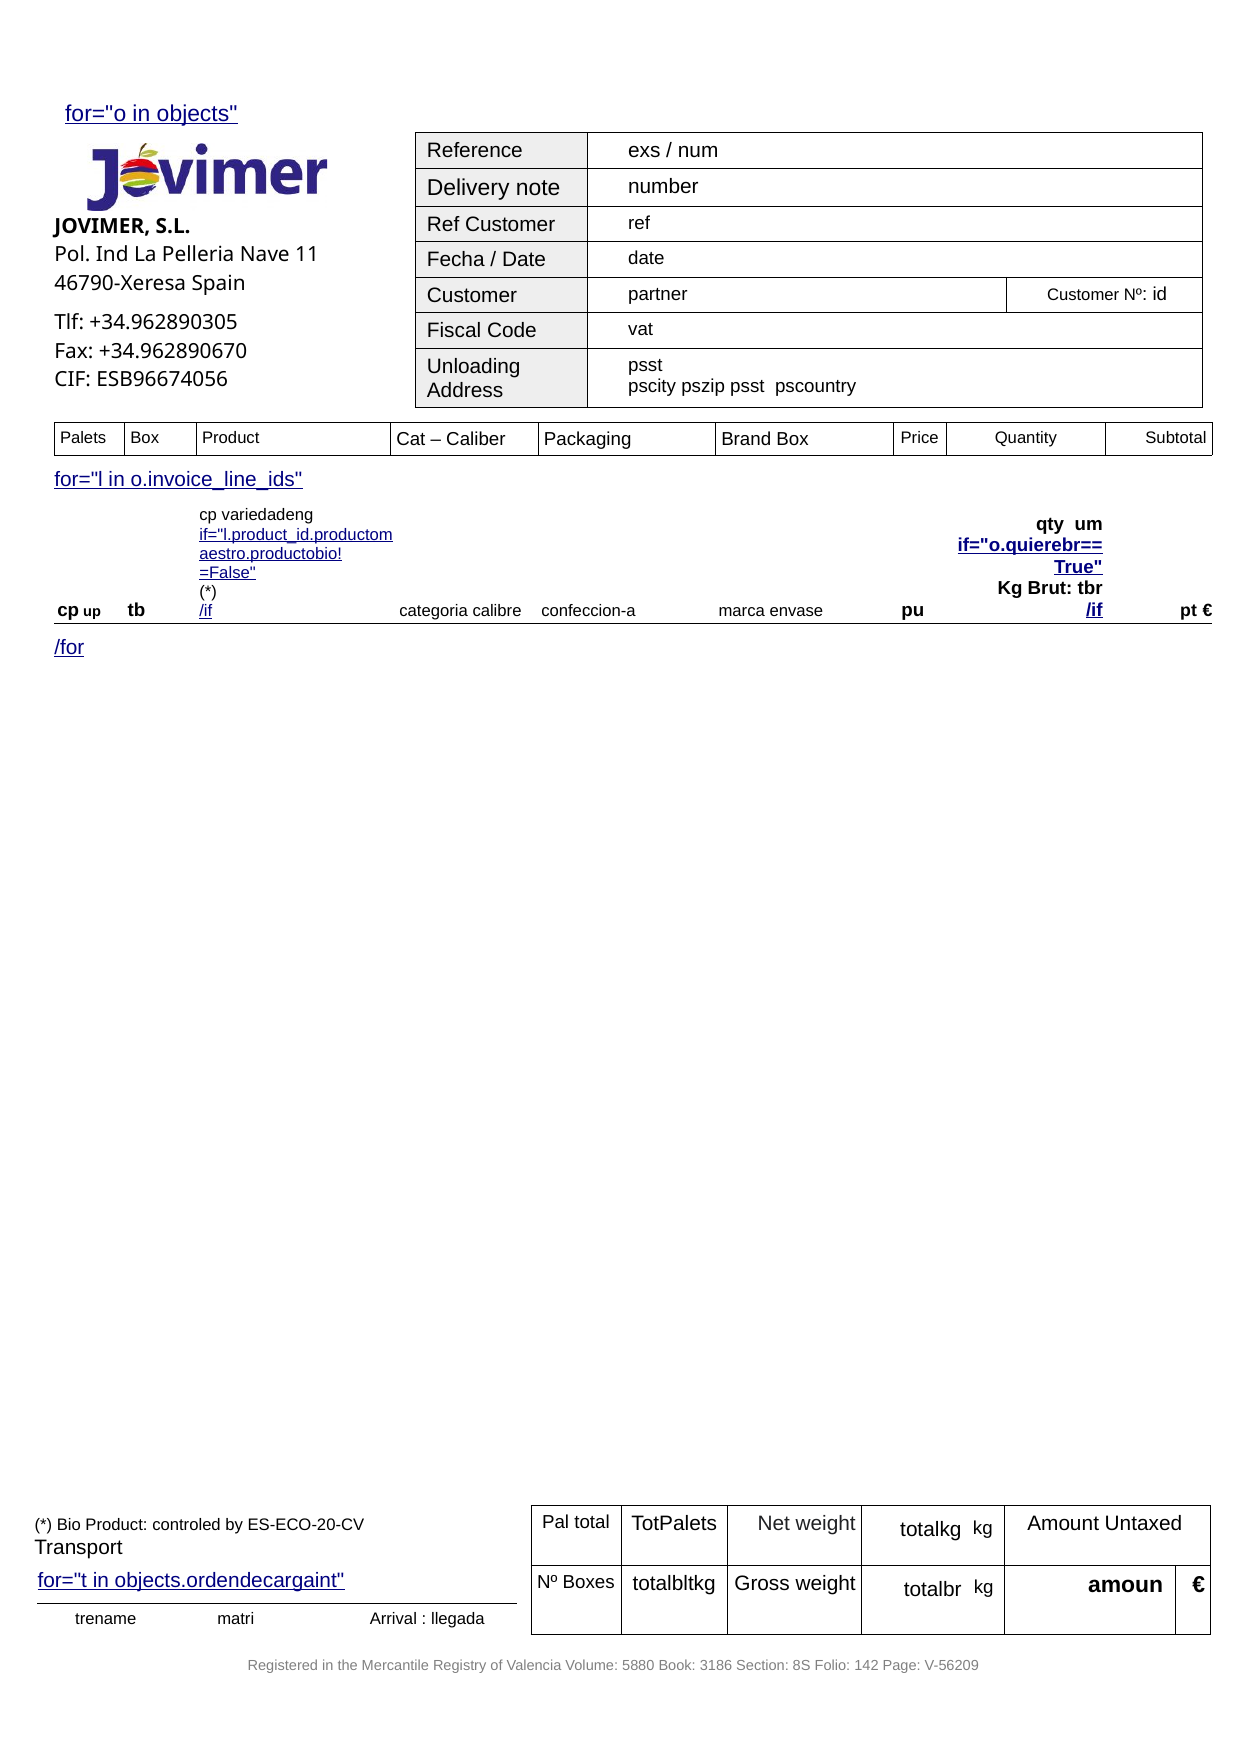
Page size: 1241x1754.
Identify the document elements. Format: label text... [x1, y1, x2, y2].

table_header Subtotal [1106, 423, 1212, 455]
table_cell psst pscity pszip psst pscountry [588, 349, 1202, 407]
table_cell for="l in o.invoice_line_ids" [48, 461, 1218, 497]
table_cell [48, 497, 1218, 629]
table_header € [1200, 502, 1212, 623]
table_header Box [125, 423, 196, 455]
table_header categoria calibre [396, 502, 538, 623]
table_cell Ref Customer [416, 207, 587, 241]
table_header cp variedadeng if="l.product_id.productomaestro.productobio!=False" (*) /if [196, 502, 396, 623]
table_header Palets [55, 423, 124, 455]
table_cell /for [48, 629, 1218, 664]
table_header pt [1105, 502, 1199, 623]
table_header Quantity [947, 423, 1105, 455]
table_header Cat – Caliber [391, 423, 538, 455]
table_cell ref [588, 207, 1202, 241]
table_header Packaging [539, 423, 715, 455]
table_cell Customer [416, 278, 587, 312]
table_header cp up [54, 502, 124, 623]
table_header [409, 127, 1208, 416]
table_header pu [898, 502, 946, 623]
table_header marca envase [715, 502, 898, 623]
table_cell Fiscal Code [416, 313, 587, 348]
table_header Price [894, 423, 946, 455]
table_header tb [125, 502, 196, 623]
table_cell vat [588, 313, 1202, 348]
table_header JOVIMER, S.L. Pol. Ind La Pelleria Nave 11 46790-Xeresa Spain Tlf: +34.962890305 Fax: +34.962890670 CIF: ESB96674056 [48, 127, 409, 416]
text for="o in objects" [65, 100, 1175, 127]
table_header confeccion-a [538, 502, 715, 623]
table_header Product [197, 423, 390, 455]
table_cell date [588, 242, 1202, 277]
table_cell number [588, 169, 1202, 206]
table_cell Delivery note [416, 169, 587, 206]
table_header Brand Box [716, 423, 893, 455]
table_cell Fecha / Date [416, 242, 587, 277]
table_cell Unloading Address [416, 349, 587, 407]
table_header exs / num [588, 133, 1202, 168]
table_header qty um if="o.quierebr==True" Kg Brut: tbr /if [946, 502, 1105, 623]
table_cell partner [588, 278, 1006, 312]
table_cell Customer Nº: id [1007, 278, 1202, 312]
table_header Reference [416, 133, 587, 168]
picture [87, 143, 328, 211]
table_header [48, 416, 1218, 461]
